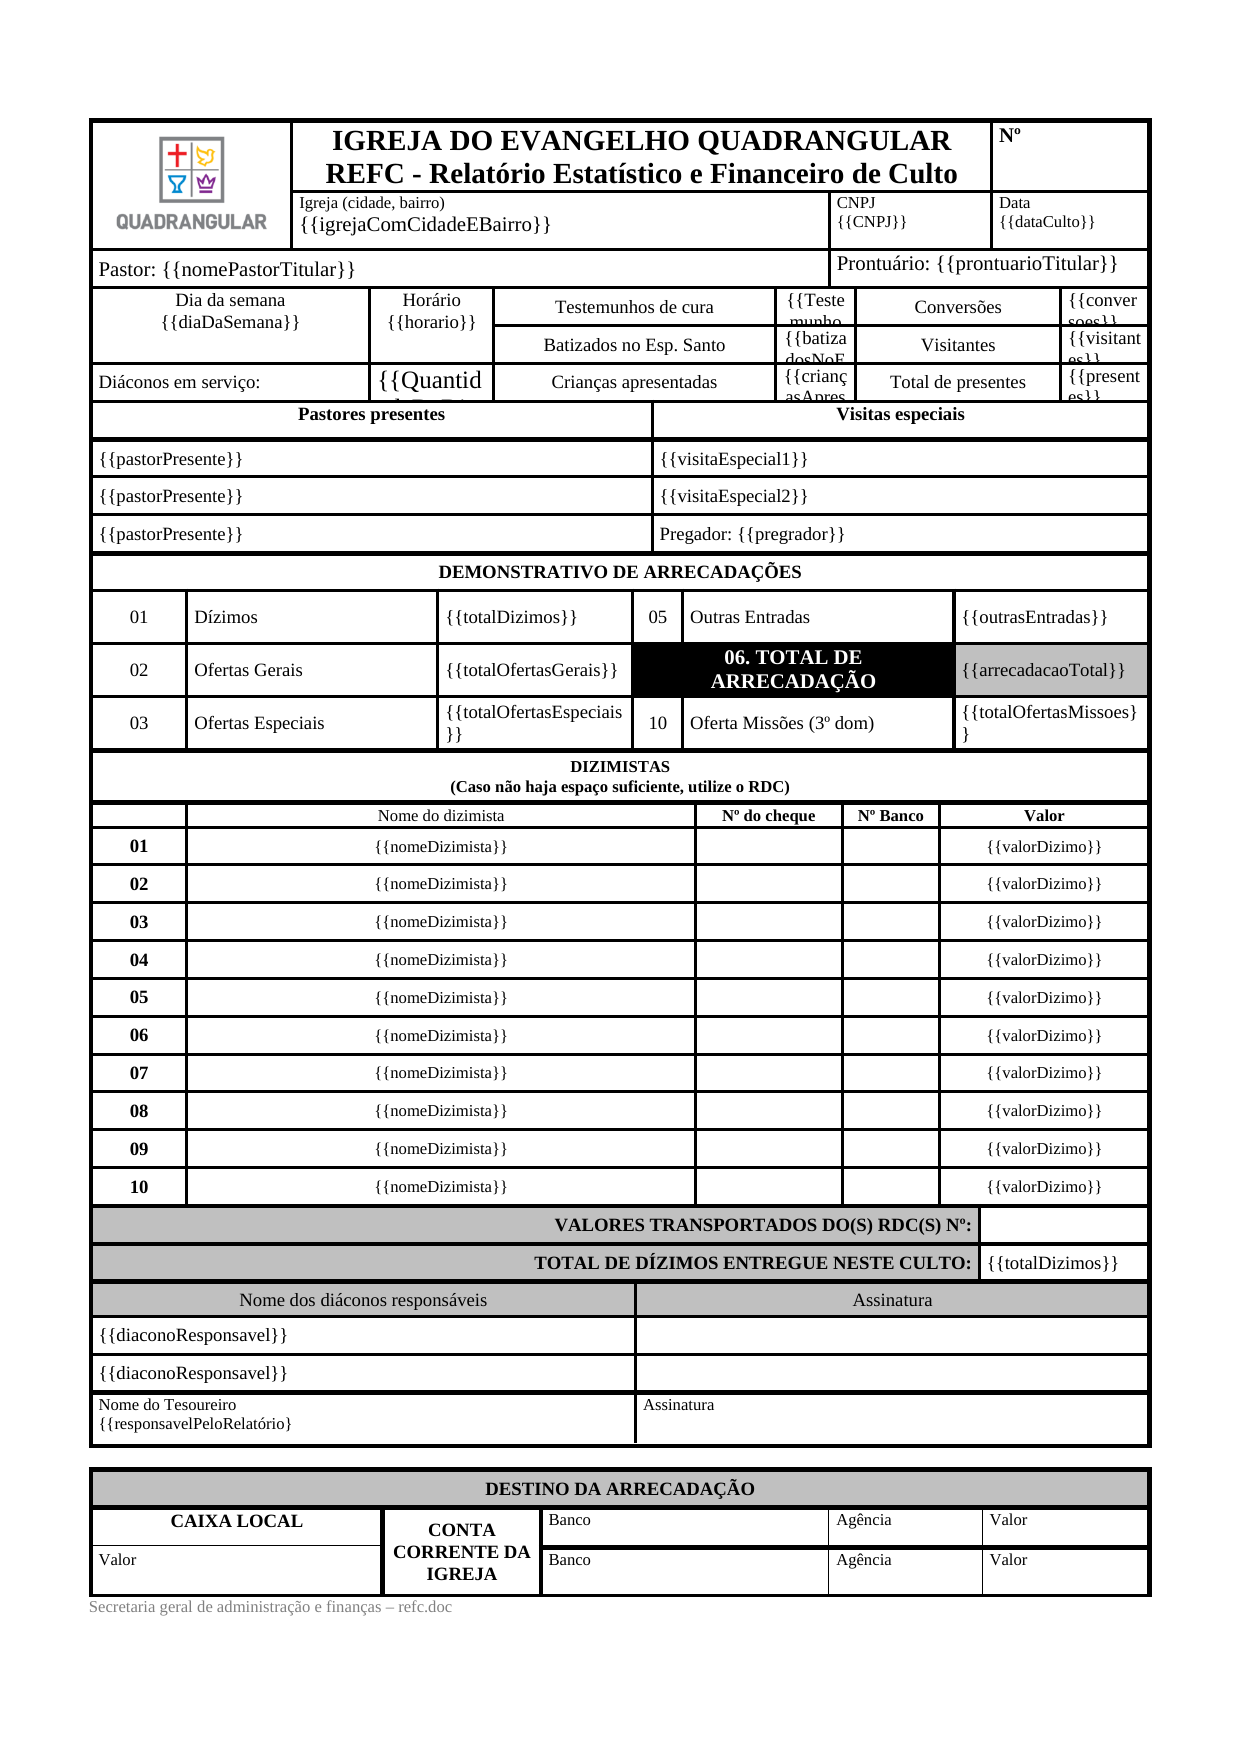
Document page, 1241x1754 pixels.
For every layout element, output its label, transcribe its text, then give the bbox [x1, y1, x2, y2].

table_cell [93, 805, 185, 826]
table_cell Data {{dataCulto}} [993, 193, 1147, 248]
table_cell Conversões [857, 289, 1059, 324]
table_cell [697, 1056, 841, 1090]
table_cell [844, 1169, 938, 1204]
table_cell {{totalDizimos}} [981, 1246, 1147, 1279]
table_cell {{nomeDizimista}} [188, 829, 694, 863]
table_cell 06 [93, 1018, 185, 1052]
table_cell {{arrecadacaoTotal}} [956, 645, 1147, 695]
table_cell [981, 1208, 1147, 1241]
table_cell {{nomeDizimista}} [188, 1169, 694, 1204]
table_cell Ofertas Especiais [188, 698, 436, 748]
table_cell {{valorDizimo}} [941, 829, 1147, 863]
table_cell 01 [93, 592, 185, 642]
table_header IGREJA DO EVANGELHO QUADRANGULAR REFC - Relatório Estatístico e Financeiro de Culto [293, 123, 990, 190]
table_cell {{valorDizimo}} [941, 1169, 1147, 1204]
table_cell {{presentes}} [1062, 365, 1147, 399]
table_cell Assinatura [637, 1395, 1147, 1443]
table_cell {{TestemunhoDeCura}} [777, 289, 854, 324]
table_cell Nº do cheque [697, 805, 841, 826]
table_cell {{nomeDizimista}} [188, 1056, 694, 1090]
table_header [93, 123, 290, 248]
table_cell {{nomeDizimista}} [188, 904, 694, 939]
table_cell Diáconos em serviço: [93, 365, 368, 399]
table_cell {{valorDizimo}} [941, 942, 1147, 977]
table_cell Nome dos diáconos responsáveis [93, 1284, 634, 1315]
table_cell {{outrasEntradas}} [956, 592, 1147, 642]
table_cell 05 [93, 980, 185, 1014]
table_cell Batizados no Esp. Santo [495, 327, 774, 362]
table_cell [697, 1018, 841, 1052]
table_cell {{conversoes}} [1062, 289, 1147, 324]
table_cell [637, 1356, 1147, 1390]
table_cell Nome do Tesoureiro {{responsavelPeloRelatório} [93, 1395, 634, 1443]
table_cell [637, 1318, 1147, 1352]
table_cell 02 [93, 645, 185, 695]
picture [108, 126, 274, 245]
table_cell Prontuário: {{prontuarioTitular}} [831, 251, 1147, 286]
table_cell {{visitaEspecial1}} [654, 442, 1147, 475]
table_cell 04 [93, 942, 185, 977]
table_cell {{totalOfertasGerais}} [439, 645, 631, 695]
table_cell [844, 904, 938, 939]
table_cell VALORES TRANSPORTADOS DO(S) RDC(S) Nº: [93, 1208, 978, 1241]
table_cell {{valorDizimo}} [941, 1056, 1147, 1090]
table_cell [844, 866, 938, 901]
table_cell Pastor: {{nomePastorTitular}} [93, 251, 828, 286]
table_cell Crianças apresentadas [495, 365, 774, 399]
table_cell {{valorDizimo}} [941, 1093, 1147, 1128]
table_cell CONTA CORRENTE DA IGREJA [385, 1510, 539, 1593]
table_cell {{nomeDizimista}} [188, 1131, 694, 1166]
table_cell 09 [93, 1131, 185, 1166]
table_cell 02 [93, 866, 185, 901]
table_cell 03 [93, 698, 185, 748]
table_cell TOTAL DE DÍZIMOS ENTREGUE NESTE CULTO: [93, 1246, 978, 1279]
table_cell Valor [983, 1550, 1147, 1593]
table_cell [844, 1131, 938, 1166]
table_cell [697, 942, 841, 977]
table_cell {{batizadosNoEspiritoSanto}} [777, 327, 854, 362]
table_cell {{pastorPresente}} [93, 442, 651, 475]
table_cell {{totalOfertasEspeciais}} [439, 698, 631, 748]
table_cell CNPJ {{CNPJ}} [831, 193, 990, 248]
table_cell DEMONSTRATIVO DE ARRECADAÇÕES [93, 556, 1147, 588]
table_cell {{criançasApresentadas}} [777, 365, 854, 399]
table_cell {{nomeDizimista}} [188, 1018, 694, 1052]
table_cell [697, 829, 841, 863]
table_cell 03 [93, 904, 185, 939]
table_cell {{pastorPresente}} [93, 478, 651, 513]
table_cell Agência [829, 1550, 982, 1593]
table_cell Nº Banco [844, 805, 938, 826]
table_cell {{totalDizimos}} [439, 592, 631, 642]
table_cell Testemunhos de cura [495, 289, 774, 324]
table_cell Valor [93, 1546, 380, 1593]
table_cell [844, 980, 938, 1014]
table_cell [697, 980, 841, 1014]
table_cell Pregador: {{pregrador}} [654, 516, 1147, 551]
table_cell Banco [543, 1550, 828, 1593]
table_cell {{pastorPresente}} [93, 516, 651, 551]
table_cell {{valorDizimo}} [941, 904, 1147, 939]
table_cell [844, 1018, 938, 1052]
table_cell [844, 1093, 938, 1128]
table_cell {{valorDizimo}} [941, 980, 1147, 1014]
table_cell [844, 942, 938, 977]
table_cell Valor [983, 1510, 1147, 1545]
table_cell DIZIMISTAS (Caso não haja espaço suficiente, utilize o RDC) [93, 753, 1147, 800]
table_cell Oferta Missões (3º dom) [684, 698, 952, 748]
table_header DESTINO DA ARRECADAÇÃO [93, 1472, 1147, 1505]
table_cell Total de presentes [857, 365, 1059, 399]
table_cell {{nomeDizimista}} [188, 1093, 694, 1128]
table_cell [844, 1056, 938, 1090]
table_cell [697, 904, 841, 939]
table_cell Dízimos [188, 592, 436, 642]
table_cell {{visitaEspecial2}} [654, 478, 1147, 513]
table_cell Visitas especiais [654, 403, 1147, 437]
table_cell {{QuantidadeDeDiaconosPresentes}} [371, 365, 492, 399]
table_cell Banco [543, 1510, 828, 1545]
table_cell [844, 829, 938, 863]
table_cell 10 [634, 698, 681, 748]
table_cell {{totalOfertasMissoes}} [956, 698, 1147, 748]
table_cell [697, 1131, 841, 1166]
table_cell {{nomeDizimista}} [188, 942, 694, 977]
table_cell Valor [941, 805, 1147, 826]
table_cell CAIXA LOCAL [93, 1510, 380, 1545]
table_cell {{diaconoResponsavel}} [93, 1356, 634, 1390]
table_cell {{nomeDizimista}} [188, 980, 694, 1014]
table_header Nº [993, 123, 1147, 190]
table_cell [697, 866, 841, 901]
table_cell 08 [93, 1093, 185, 1128]
table_cell {{nomeDizimista}} [188, 866, 694, 901]
table_cell Dia da semana {{diaDaSemana}} [93, 289, 368, 362]
table_cell {{valorDizimo}} [941, 866, 1147, 901]
table_cell 05 [634, 592, 681, 642]
table_cell Pastores presentes [93, 403, 651, 437]
text Secretaria geral de administração e finanças – refc.doc [89, 1597, 1152, 1616]
table_cell Nome do dizimista [188, 805, 694, 826]
table_cell {{valorDizimo}} [941, 1131, 1147, 1166]
table_cell Outras Entradas [684, 592, 952, 642]
table_cell [697, 1093, 841, 1128]
table_cell 10 [93, 1169, 185, 1204]
table_cell Visitantes [857, 327, 1059, 362]
table_cell Assinatura [637, 1284, 1147, 1315]
table_cell Agência [829, 1510, 982, 1545]
table_cell Horário {{horario}} [371, 289, 492, 362]
table_cell {{visitantes}} [1062, 327, 1147, 362]
table_cell 06. TOTAL DE ARRECADAÇÃO (não somar oferta de missões) [634, 645, 952, 695]
table_cell [697, 1169, 841, 1204]
table_cell Ofertas Gerais [188, 645, 436, 695]
table_cell {{valorDizimo}} [941, 1018, 1147, 1052]
table_cell Igreja (cidade, bairro) {{igrejaComCidadeEBairro}} [293, 193, 828, 248]
table_cell {{diaconoResponsavel}} [93, 1318, 634, 1352]
table_cell 07 [93, 1056, 185, 1090]
table_cell 01 [93, 829, 185, 863]
